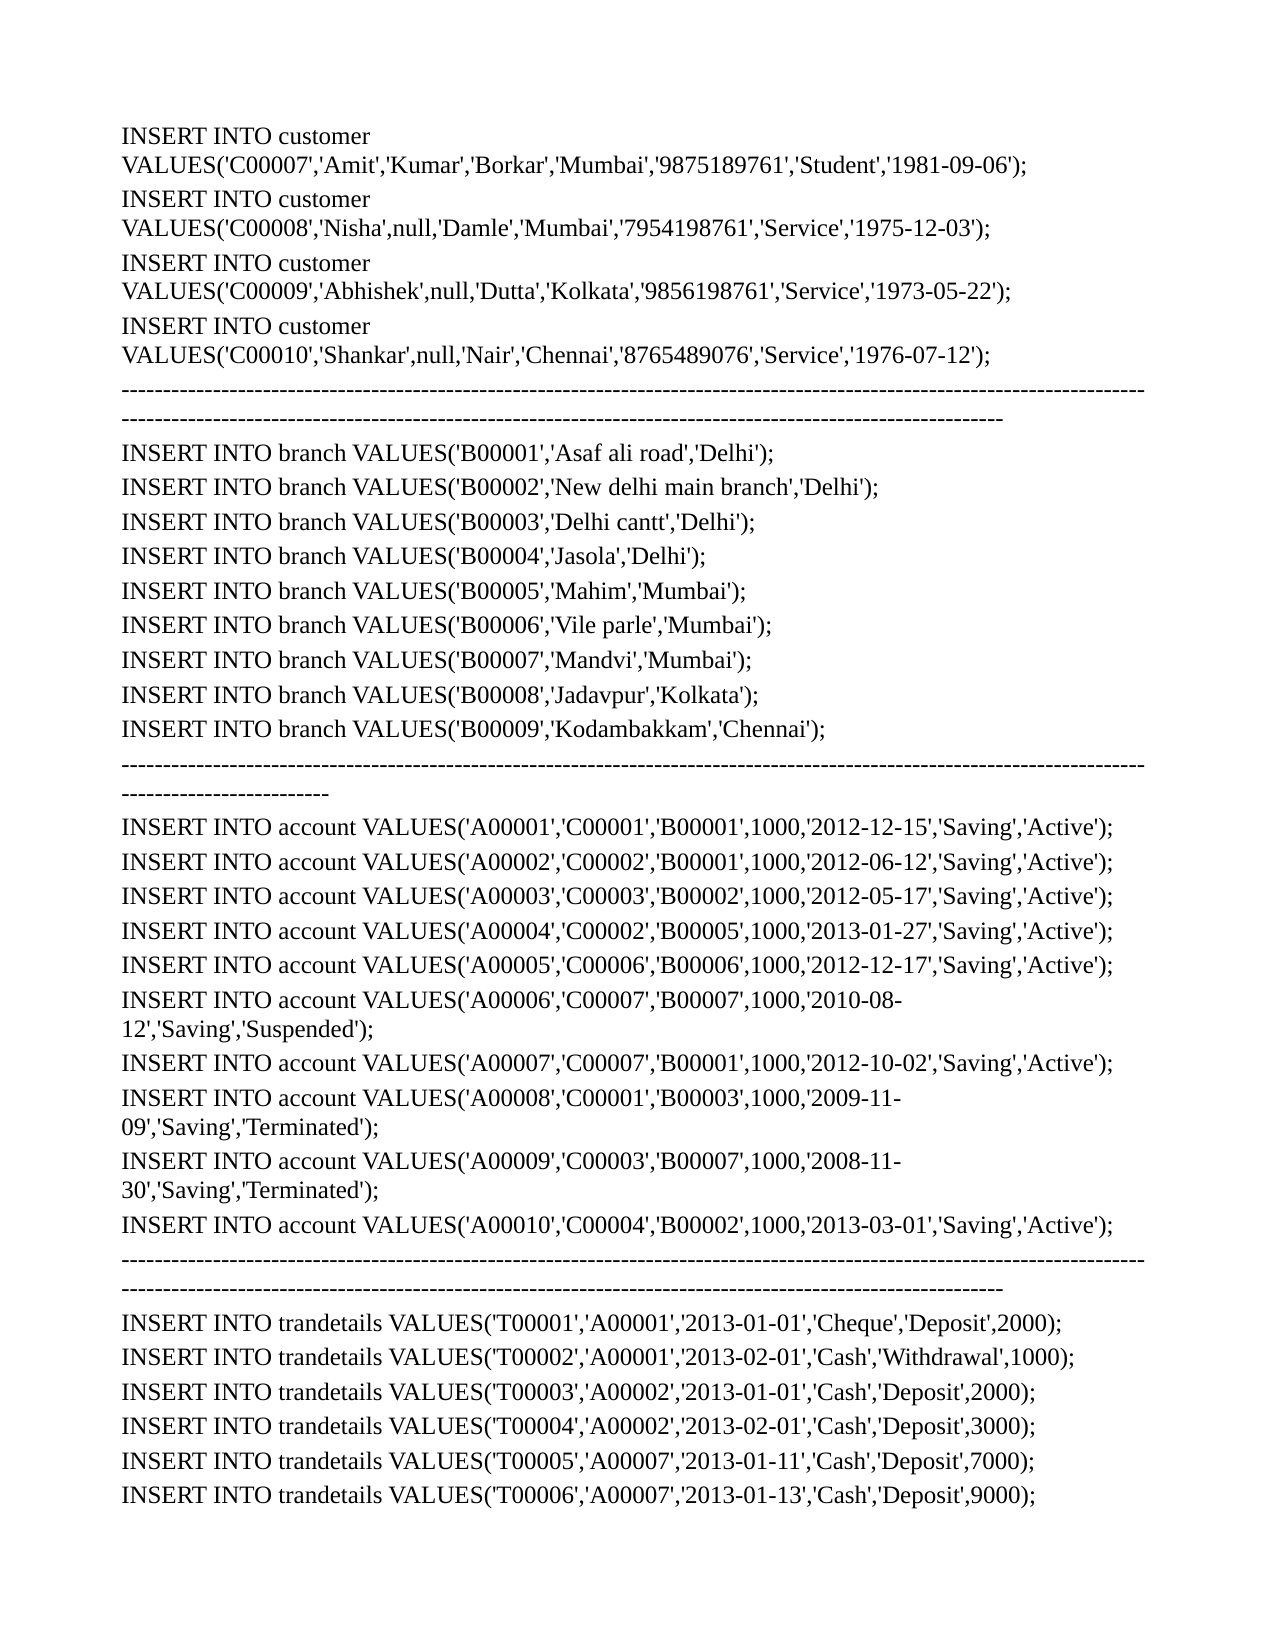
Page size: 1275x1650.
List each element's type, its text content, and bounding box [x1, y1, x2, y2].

table_header INSERT INTO account VALUES('A00010','C00004','B00002',1000,'2013-03-01','Saving','Active'); [118, 1207, 1131, 1241]
table_header INSERT INTO customer VALUES('C00008','Nisha',null,'Damle','Mumbai','7954198761','Service','1975-12-03'); [118, 181, 1157, 245]
table_header INSERT INTO account VALUES('A00002','C00002','B00001',1000,'2012-06-12','Saving','Active'); [118, 844, 1131, 878]
table_header INSERT INTO customer VALUES('C00009','Abhishek',null,'Dutta','Kolkata','9856198761','Service','1973-05-22'); [118, 245, 1157, 308]
table_header ------------------------------------------------------------------------------------------------------------------------------------------------------------------------------------------------------------------------------------- [118, 371, 1157, 435]
table_header INSERT INTO branch VALUES('B00001','Asaf ali road','Delhi'); [118, 435, 792, 469]
table_header INSERT INTO trandetails VALUES('T00005','A00007','2013-01-11','Cash','Deposit',7000); [118, 1443, 1052, 1478]
table_header INSERT INTO customer VALUES('C00007','Amit','Kumar','Borkar','Mumbai','9875189761','Student','1981-09-06'); [118, 118, 1157, 181]
table_header INSERT INTO trandetails VALUES('T00006','A00007','2013-01-13','Cash','Deposit',9000); [118, 1478, 1053, 1512]
table_header INSERT INTO trandetails VALUES('T00003','A00002','2013-01-01','Cash','Deposit',2000); [118, 1374, 1053, 1408]
table_header INSERT INTO trandetails VALUES('T00004','A00002','2013-02-01','Cash','Deposit',3000); [118, 1409, 1053, 1443]
table_header INSERT INTO branch VALUES('B00005','Mahim','Mumbai'); [118, 573, 764, 608]
table_header INSERT INTO account VALUES('A00007','C00007','B00001',1000,'2012-10-02','Saving','Active'); [118, 1046, 1131, 1080]
table_header INSERT INTO branch VALUES('B00002','New delhi main branch','Delhi'); [118, 469, 897, 504]
table_header INSERT INTO account VALUES('A00004','C00002','B00005',1000,'2013-01-27','Saving','Active'); [118, 913, 1131, 948]
table_header ------------------------------------------------------------------------------------------------------------------------------------------------------------------------------------------------------------------------------------- [118, 1241, 1157, 1305]
table_header INSERT INTO account VALUES('A00005','C00006','B00006',1000,'2012-12-17','Saving','Active'); [118, 948, 1131, 982]
table_header INSERT INTO account VALUES('A00008','C00001','B00003',1000,'2009-11-09','Saving','Terminated'); [118, 1080, 1157, 1143]
table_header INSERT INTO branch VALUES('B00009','Kodambakkam','Chennai'); [118, 711, 844, 746]
table_header INSERT INTO account VALUES('A00003','C00003','B00002',1000,'2012-05-17','Saving','Active'); [118, 879, 1131, 913]
table_header INSERT INTO branch VALUES('B00008','Jadavpur','Kolkata'); [118, 677, 777, 711]
table_header INSERT INTO branch VALUES('B00003','Delhi cantt','Delhi'); [118, 504, 774, 538]
table_header ---------------------------------------------------------------------------------------------------------------------------------------------------- [118, 746, 1157, 809]
table_header INSERT INTO account VALUES('A00009','C00003','B00007',1000,'2008-11-30','Saving','Terminated'); [118, 1144, 1157, 1207]
table_header INSERT INTO customer VALUES('C00010','Shankar',null,'Nair','Chennai','8765489076','Service','1976-07-12'); [118, 308, 1157, 371]
table_header INSERT INTO branch VALUES('B00004','Jasola','Delhi'); [118, 539, 724, 573]
table_header INSERT INTO account VALUES('A00001','C00001','B00001',1000,'2012-12-15','Saving','Active'); [118, 809, 1131, 844]
table_header INSERT INTO trandetails VALUES('T00002','A00001','2013-02-01','Cash','Withdrawal',1000); [118, 1339, 1092, 1374]
table_header INSERT INTO branch VALUES('B00007','Mandvi','Mumbai'); [118, 642, 770, 677]
table_header INSERT INTO trandetails VALUES('T00001','A00001','2013-01-01','Cheque','Deposit',2000); [118, 1305, 1079, 1339]
table_header INSERT INTO branch VALUES('B00006','Vile parle','Mumbai'); [118, 608, 790, 642]
table_header INSERT INTO account VALUES('A00006','C00007','B00007',1000,'2010-08-12','Saving','Suspended'); [118, 982, 1157, 1046]
